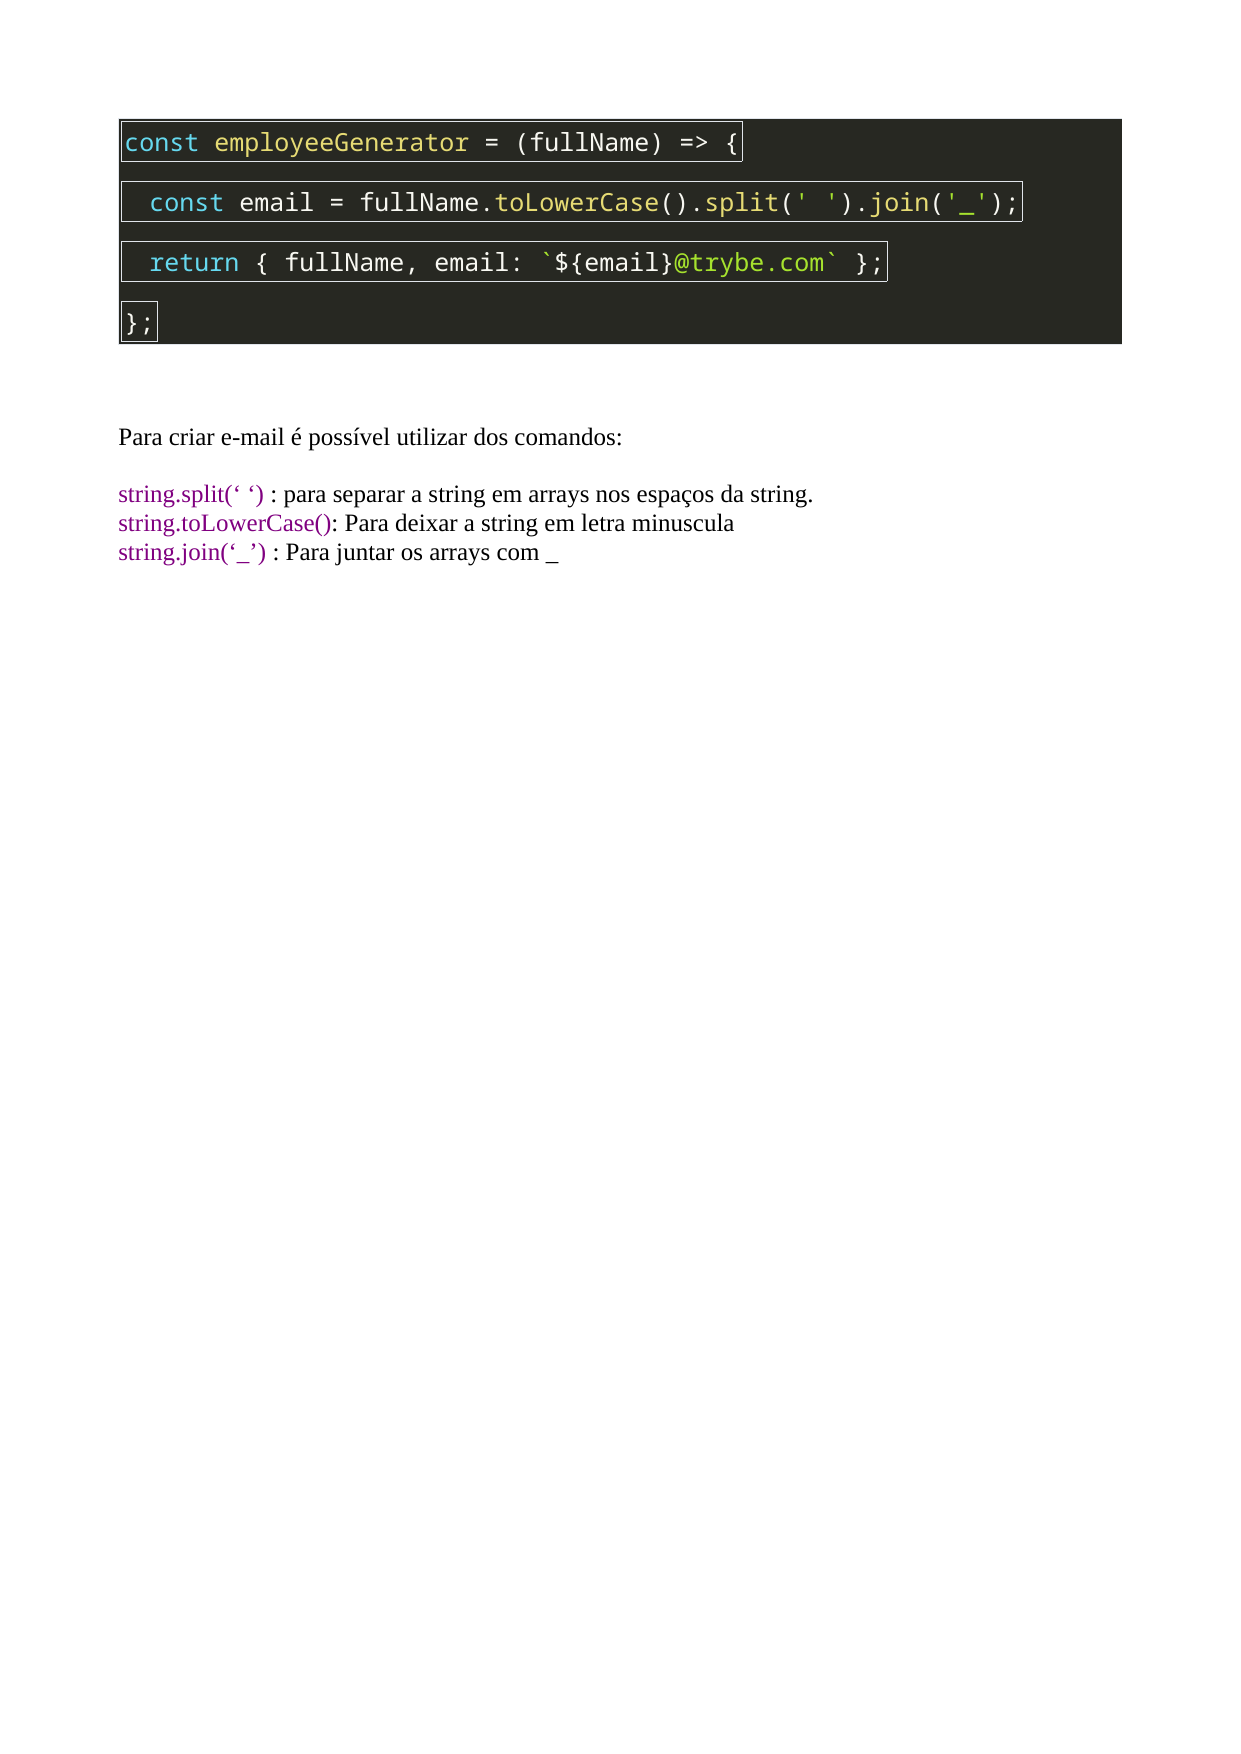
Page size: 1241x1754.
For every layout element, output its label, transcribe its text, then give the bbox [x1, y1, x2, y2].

text const employeeGenerator = (fullName) => { [119, 119, 1122, 161]
text }; [119, 298, 1122, 344]
text const email = fullName.toLowerCase().split(' ').join('_'); [119, 178, 1122, 221]
text return { fullName, email: `${email}@trybe.com` }; [119, 238, 1122, 281]
text string.toLowerCase(): Para deixar a string em letra minuscula [118, 508, 1122, 537]
text string.join(‘_’) : Para juntar os arrays com _ [118, 537, 1122, 566]
text string.split(‘ ‘) : para separar a string em arrays nos espaços da string. [118, 479, 1122, 508]
text Para criar e-mail é possível utilizar dos comandos: [118, 422, 1122, 451]
